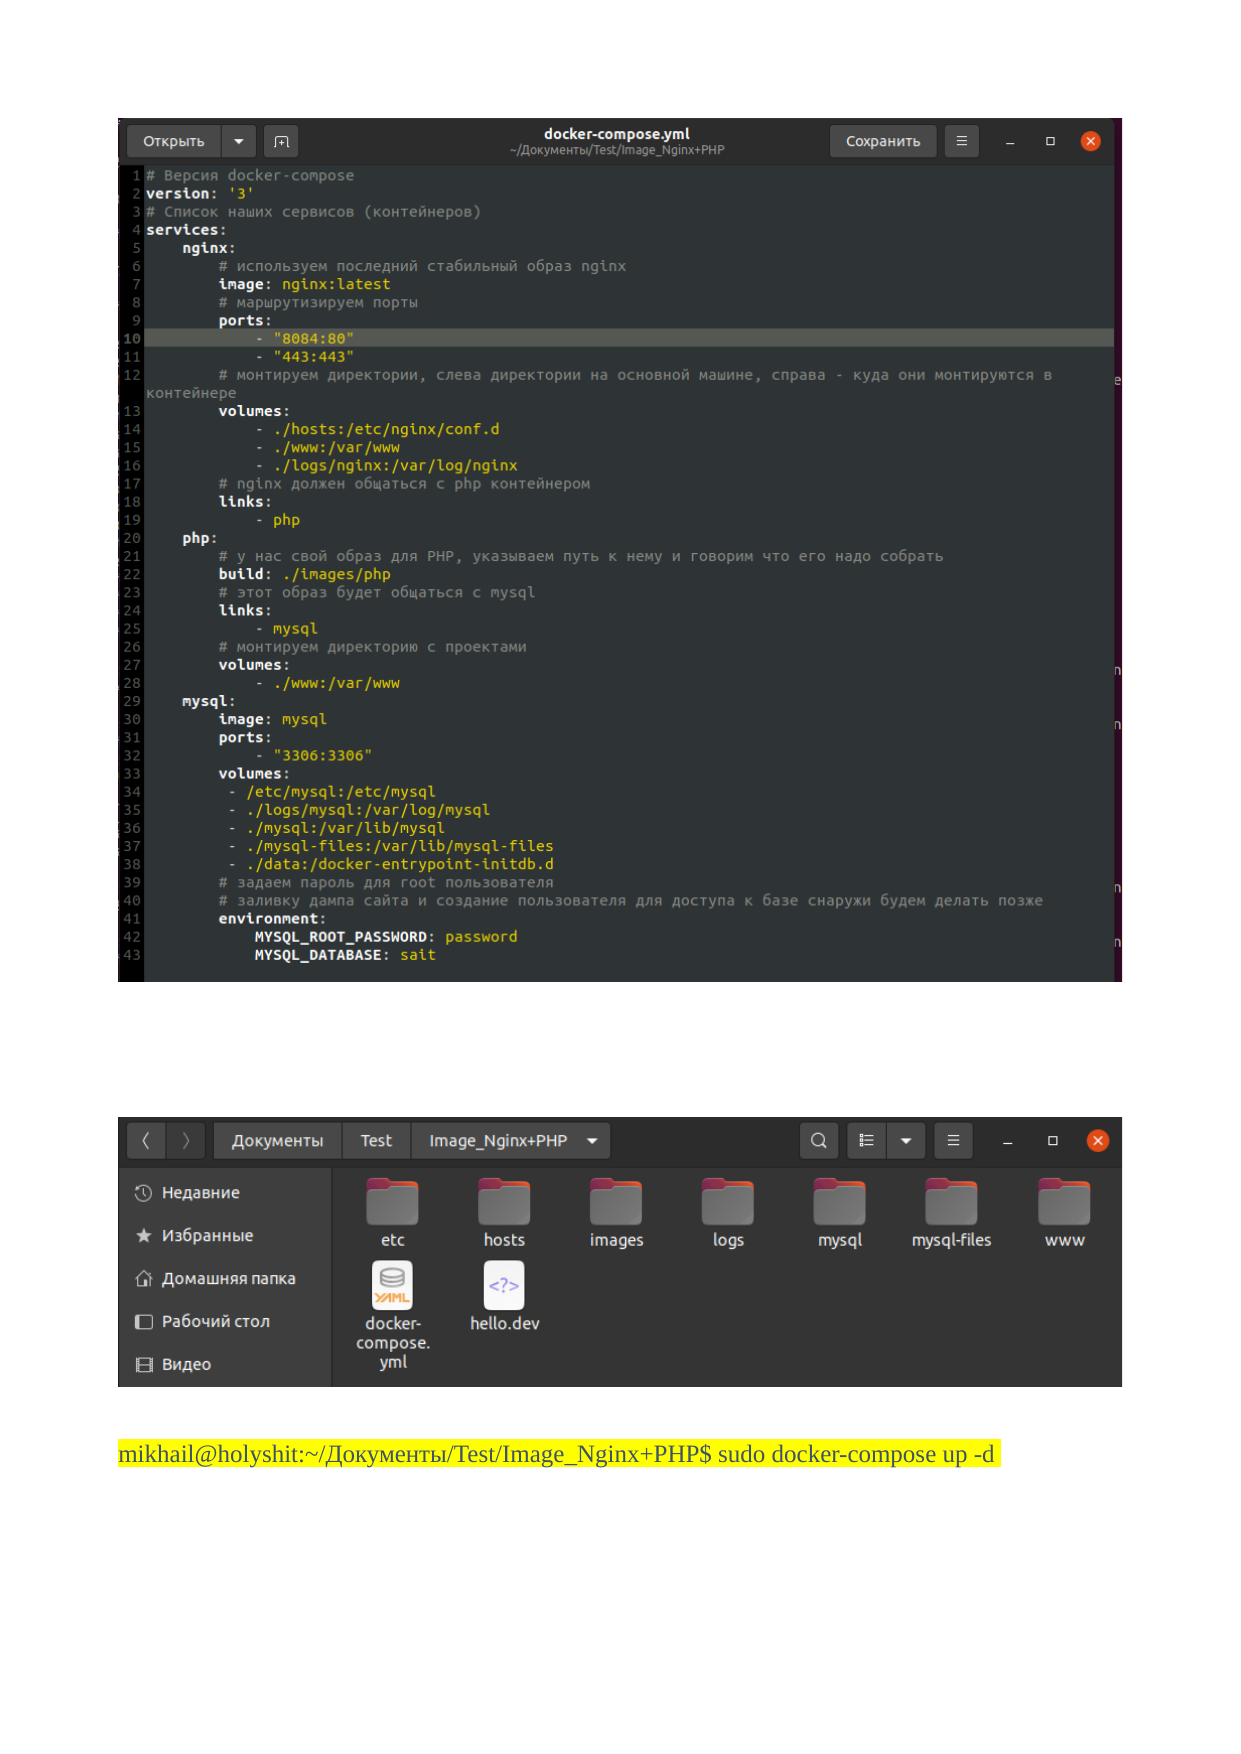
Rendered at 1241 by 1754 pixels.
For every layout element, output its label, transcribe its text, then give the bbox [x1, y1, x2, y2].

picture [118, 118, 1123, 982]
text mikhail@holyshit:~/Документы/Test/Image_Nginx+PHP$ sudo docker-compose up -d [118, 1439, 1122, 1467]
picture [118, 1117, 1123, 1387]
